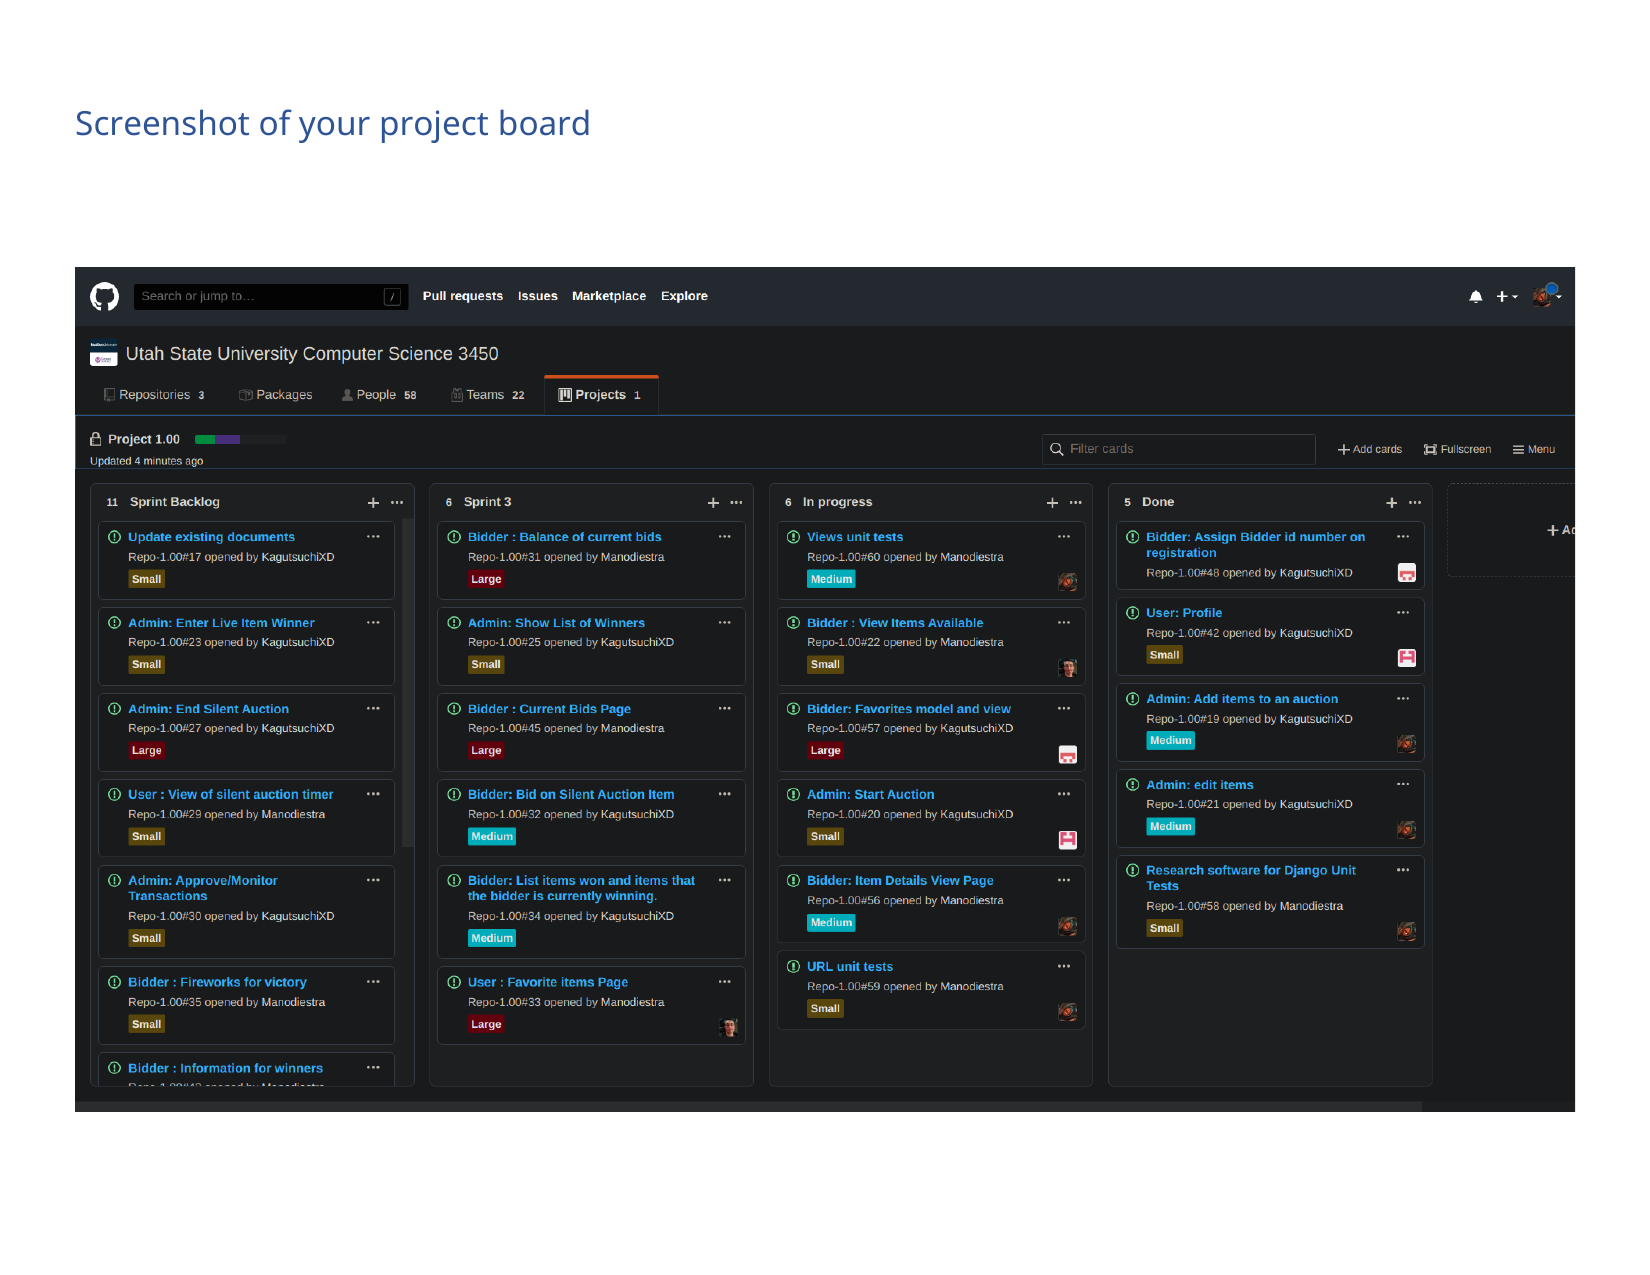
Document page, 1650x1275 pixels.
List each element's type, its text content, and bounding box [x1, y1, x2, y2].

subtitle Screenshot of your project board [75, 100, 1575, 145]
picture [75, 267, 1575, 1112]
